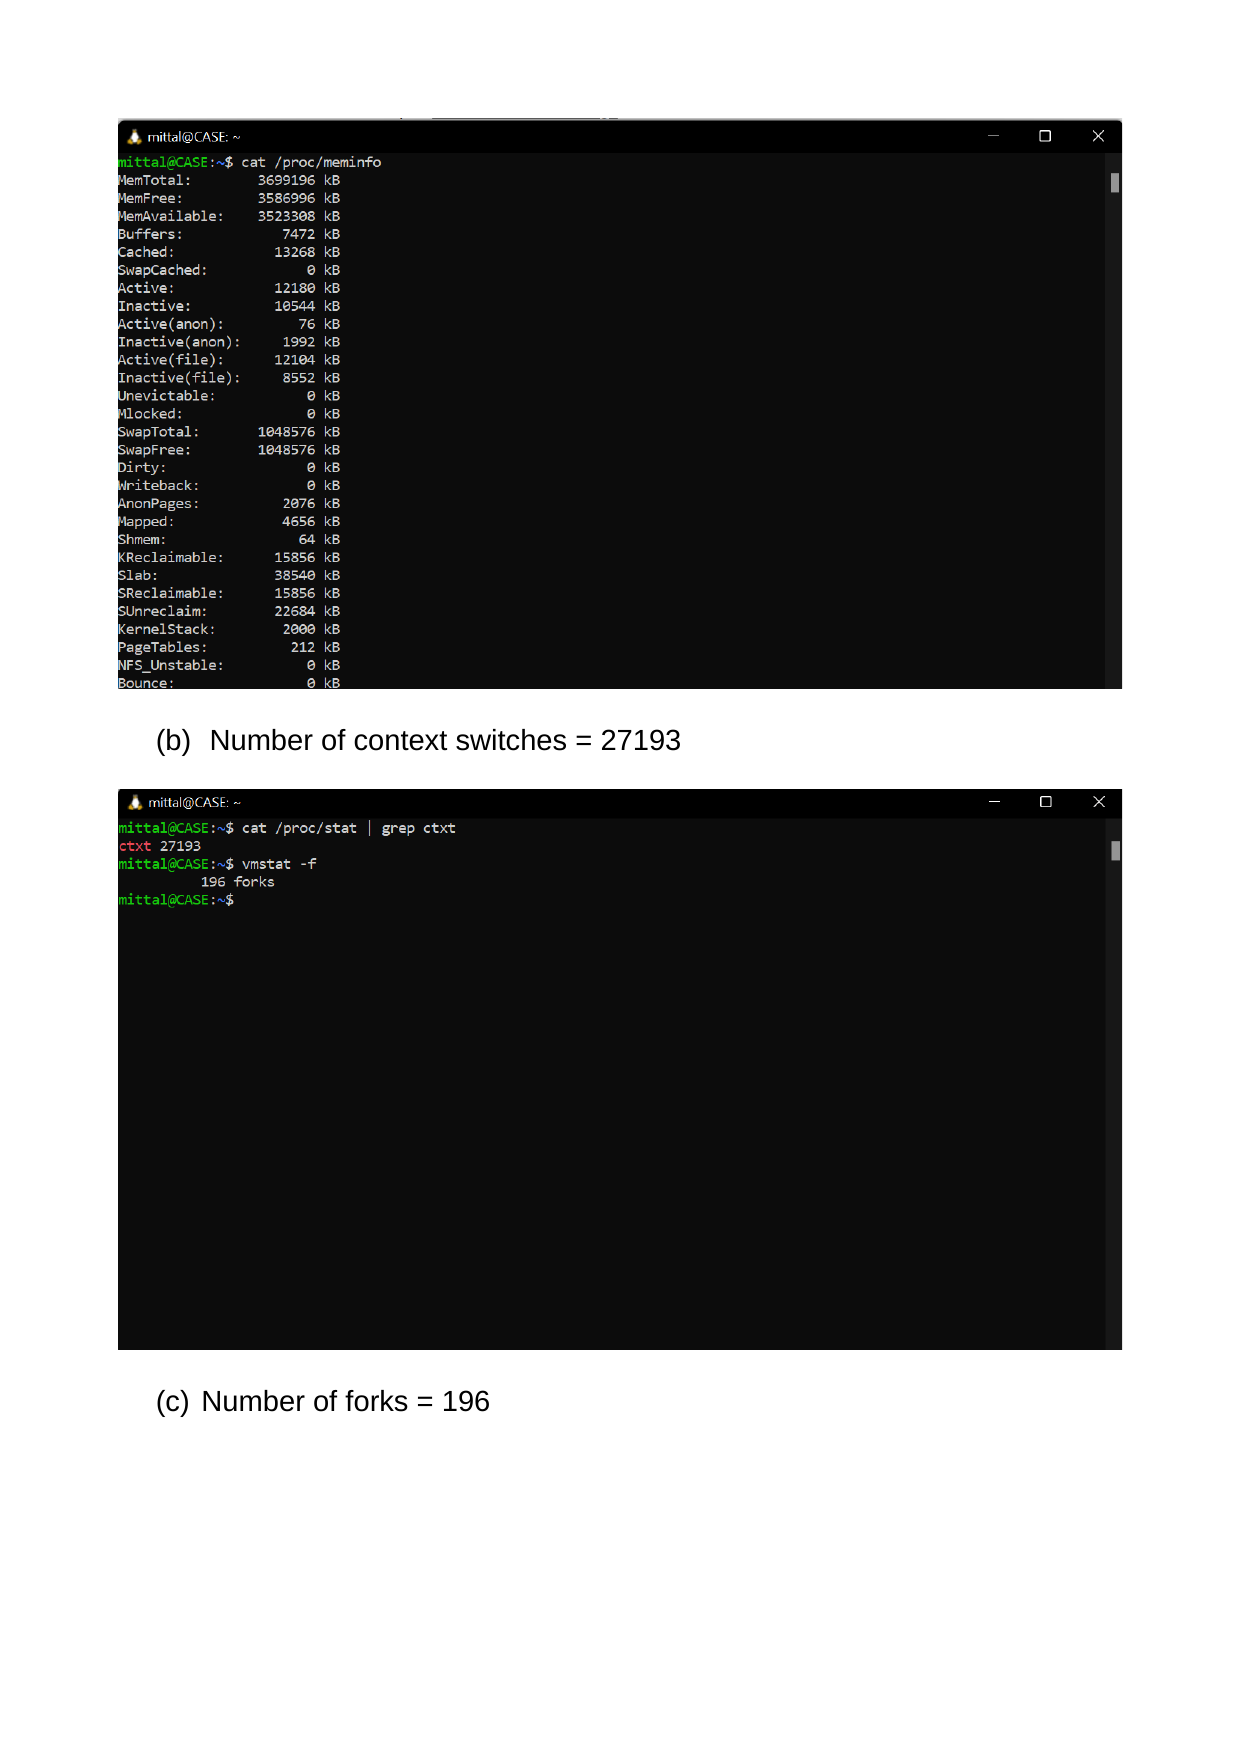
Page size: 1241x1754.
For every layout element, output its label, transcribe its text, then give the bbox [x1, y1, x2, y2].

list Number of forks = 196 [156, 1383, 1122, 1417]
list Number of context switches = 27193 [156, 722, 1122, 756]
picture [118, 118, 1123, 689]
picture [118, 789, 1123, 1350]
